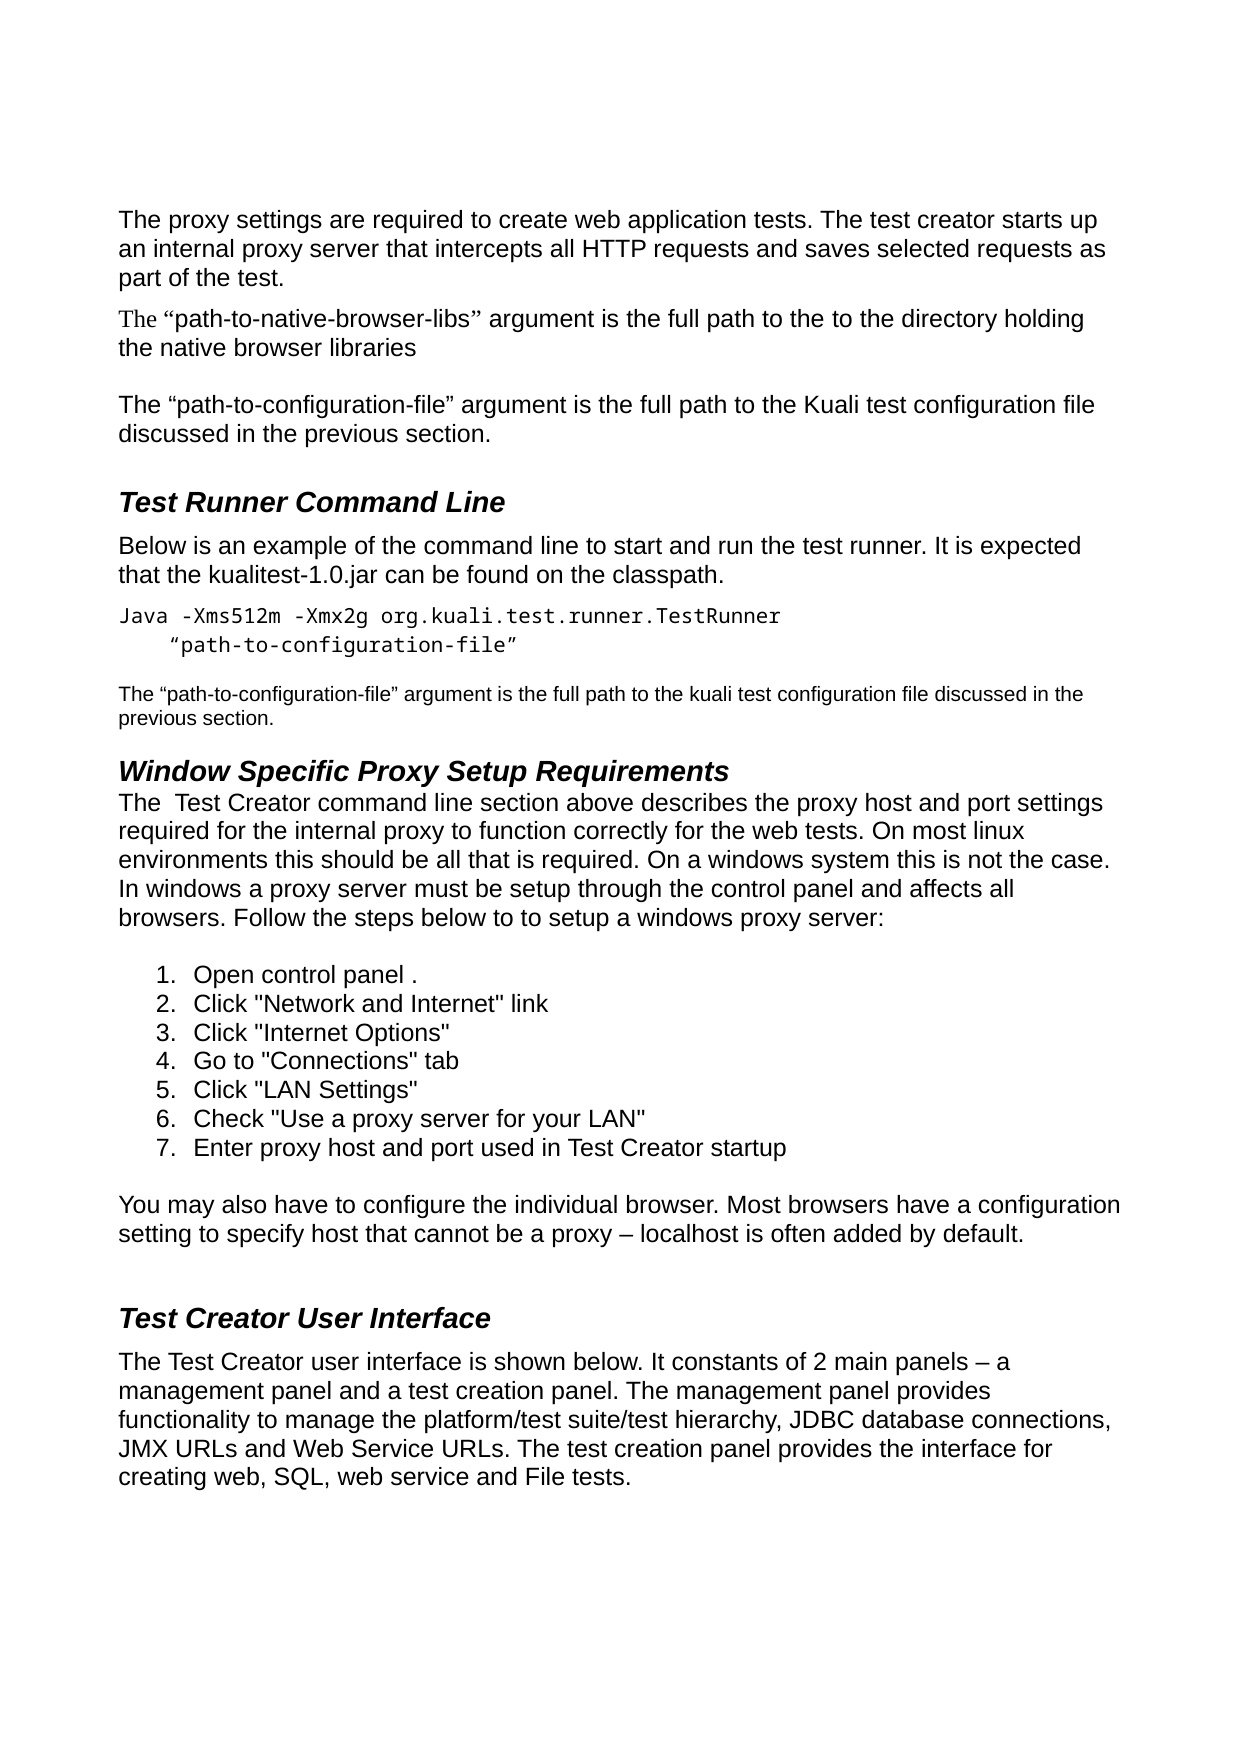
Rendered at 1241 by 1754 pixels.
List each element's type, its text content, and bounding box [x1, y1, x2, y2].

list Click "LAN Settings" [156, 1075, 1122, 1104]
text Java -Xms512m -Xmx2g org.kuali.test.runner.TestRunner [118, 601, 1122, 630]
text The “path-to-configuration-file” argument is the full path to the Kuali test configuration file discussed in the previous section. [118, 390, 1122, 448]
subtitle Test Creator User Interface [118, 1301, 1122, 1335]
list Go to "Connections" tab [156, 1046, 1122, 1075]
text You may also have to configure the individual browser. Most browsers have a configuration setting to specify host that cannot be a proxy – localhost is often added by default. [118, 1190, 1122, 1247]
text The “path-to-configuration-file” argument is the full path to the kuali test configuration file discussed in the previous section. [118, 682, 1122, 730]
list Open control panel . [156, 960, 1122, 989]
text The proxy settings are required to create web application tests. The test creator starts up an internal proxy server that intercepts all HTTP requests and saves selected requests as part of the test. [118, 205, 1122, 291]
text The Test Creator command line section above describes the proxy host and port settings required for the internal proxy to function correctly for the web tests. On most linux environments this should be all that is required. On a windows system this is not the case. In windows a proxy server must be setup through the control panel and affects all browsers. Follow the steps below to to setup a windows proxy server: [118, 787, 1122, 931]
subtitle Window Specific Proxy Setup Requirements [118, 754, 1122, 787]
list Enter proxy host and port used in Test Creator startup [156, 1132, 1122, 1161]
text The “path-to-native-browser-libs” argument is the full path to the to the directory holding the native browser libraries [118, 304, 1122, 361]
list Click "Internet Options" [156, 1017, 1122, 1046]
subtitle Test Runner Command Line [118, 485, 1122, 519]
text Below is an example of the command line to start and run the test runner. It is expected that the kualitest-1.0.jar can be found on the classpath. [118, 531, 1122, 589]
list Check "Use a proxy server for your LAN" [156, 1104, 1122, 1132]
list Click "Network and Internet" link [156, 989, 1122, 1017]
text “path-to-configuration-file” [118, 630, 1122, 658]
text The Test Creator user interface is shown below. It constants of 2 main panels – a management panel and a test creation panel. The management panel provides functionality to manage the platform/test suite/test hierarchy, JDBC database connections, JMX URLs and Web Service URLs. The test creation panel provides the interface for creating web, SQL, web service and File tests. [118, 1347, 1122, 1491]
